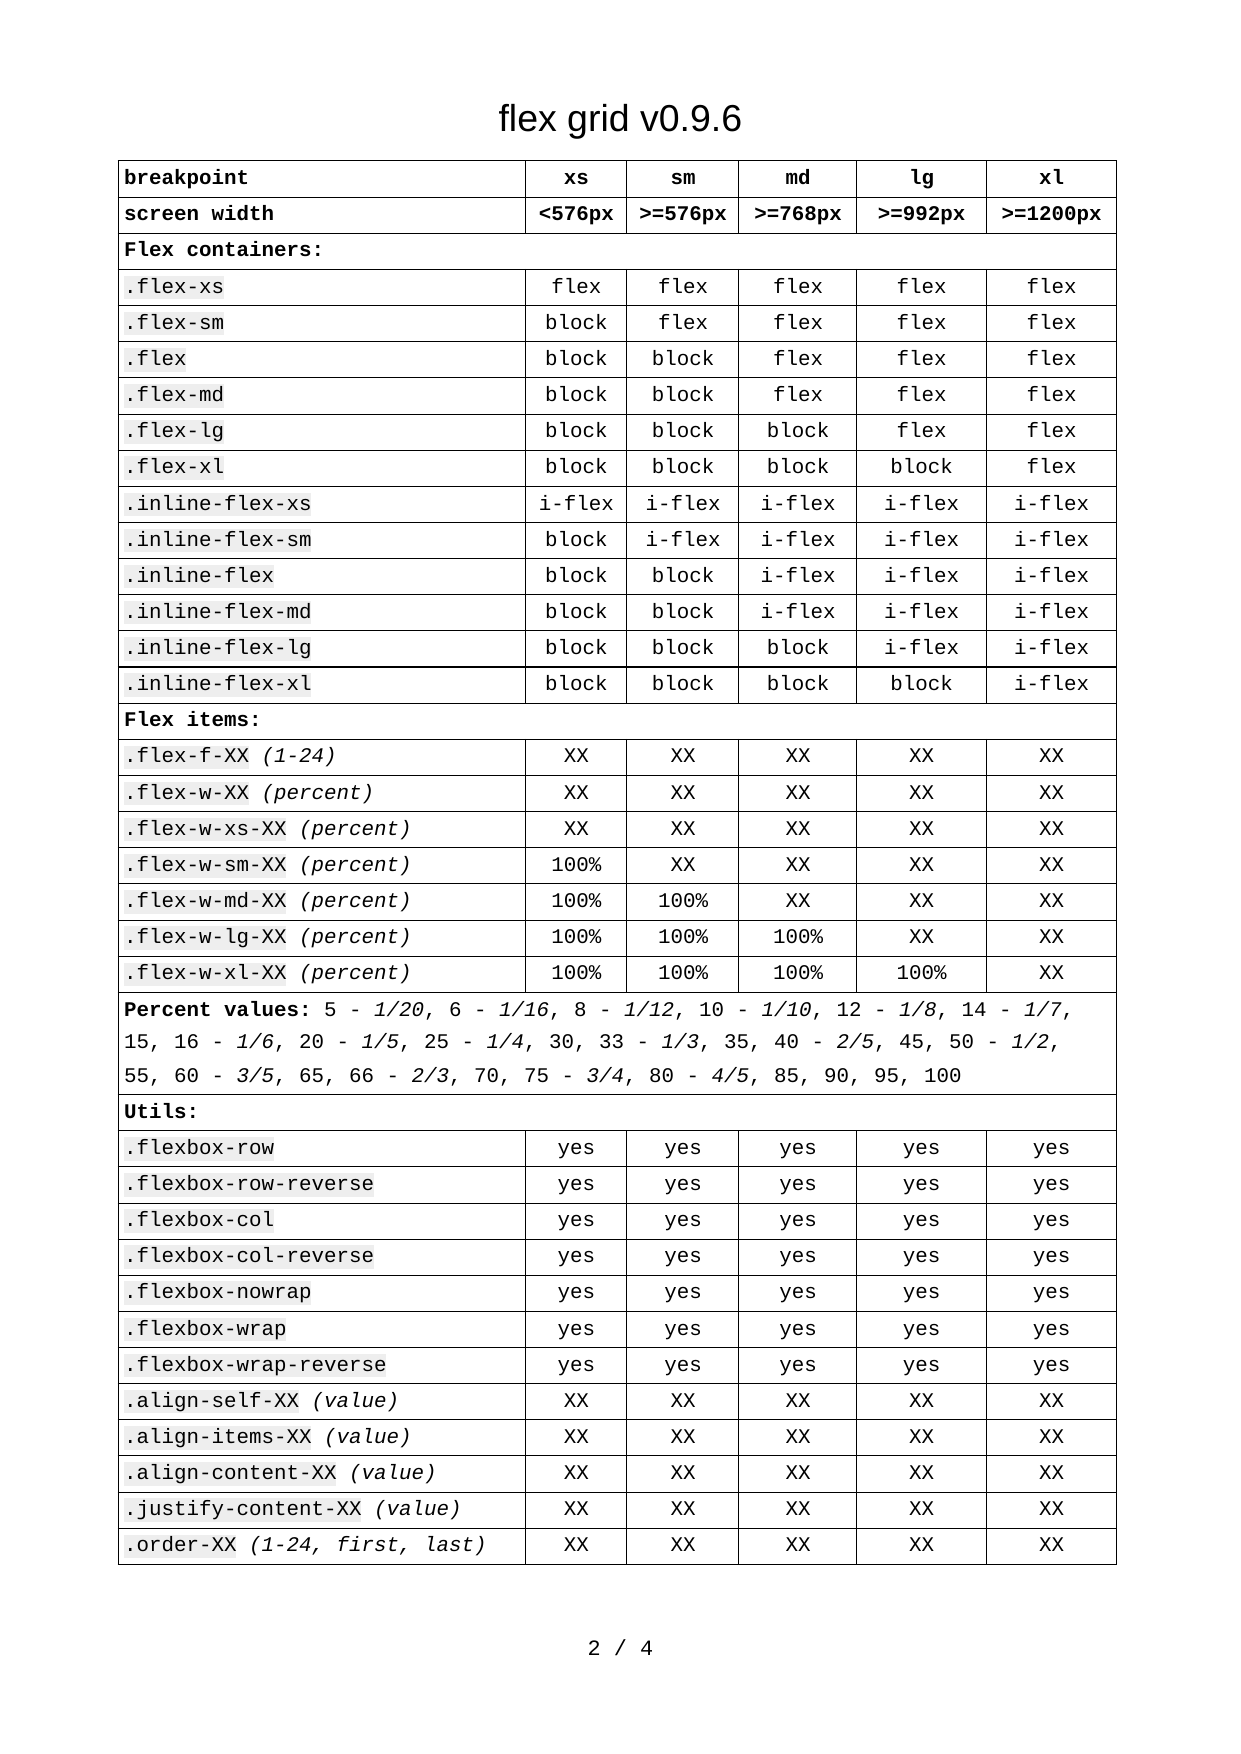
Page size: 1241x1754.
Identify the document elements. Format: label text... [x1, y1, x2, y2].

table_cell yes [526, 1167, 626, 1202]
table_cell yes [526, 1204, 626, 1238]
table_cell >=1200px [987, 198, 1116, 233]
table_cell i-flex [857, 595, 986, 630]
table_cell .flex [119, 342, 525, 377]
table_cell flex [857, 342, 986, 377]
table_cell flex [857, 306, 986, 341]
table_cell i-flex [987, 487, 1116, 522]
table_cell XX [987, 1529, 1116, 1564]
table_cell block [526, 631, 626, 666]
table_cell block [526, 523, 626, 558]
table_cell XX [987, 1384, 1116, 1419]
table_cell yes [627, 1348, 738, 1383]
table_cell i-flex [739, 523, 856, 558]
table_cell .flex-xl [119, 451, 525, 486]
table_cell XX [627, 848, 738, 883]
table_cell block [526, 595, 626, 630]
table_cell .flex-w-lg-XX (percent) [119, 921, 525, 956]
table_cell yes [526, 1131, 626, 1166]
table_cell block [526, 378, 626, 413]
table_cell block [526, 559, 626, 594]
table_cell flex [857, 415, 986, 449]
table_cell .inline-flex-md [119, 595, 525, 630]
table_cell >=768px [739, 198, 856, 233]
table_cell block [627, 595, 738, 630]
table_cell XX [739, 848, 856, 883]
table_cell flex [987, 415, 1116, 449]
table_cell yes [987, 1348, 1116, 1383]
table_cell yes [987, 1131, 1116, 1166]
table_cell XX [857, 776, 986, 811]
table_cell XX [627, 812, 738, 847]
table_cell 100% [526, 848, 626, 883]
table_cell >=576px [627, 198, 738, 233]
table_cell flex [987, 378, 1116, 413]
table_cell XX [857, 848, 986, 883]
table_cell flex [627, 270, 738, 305]
table_cell XX [857, 921, 986, 956]
table_cell yes [857, 1312, 986, 1347]
table_cell i-flex [739, 559, 856, 594]
table_cell i-flex [627, 523, 738, 558]
table_cell 100% [627, 957, 738, 992]
table_cell yes [987, 1312, 1116, 1347]
table_cell <576px [526, 198, 626, 233]
table_cell yes [739, 1167, 856, 1202]
table_cell i-flex [739, 595, 856, 630]
table_cell .flex-w-XX (percent) [119, 776, 525, 811]
table_cell XX [987, 848, 1116, 883]
table_cell 100% [526, 884, 626, 919]
table_cell XX [739, 740, 856, 775]
table_cell XX [987, 884, 1116, 919]
table_cell flex [526, 270, 626, 305]
table_cell Flex items: [119, 704, 1116, 739]
table_cell .flexbox-nowrap [119, 1276, 525, 1311]
table_cell block [739, 668, 856, 703]
table_cell block [526, 306, 626, 341]
table_cell XX [526, 776, 626, 811]
table_cell flex [857, 378, 986, 413]
table_cell XX [987, 1456, 1116, 1492]
table_cell XX [739, 1420, 856, 1455]
table_cell XX [739, 812, 856, 847]
table_cell yes [739, 1131, 856, 1166]
table_cell yes [857, 1167, 986, 1202]
table_cell XX [526, 1420, 626, 1455]
table_cell XX [857, 884, 986, 919]
table_cell .flexbox-col-reverse [119, 1240, 525, 1275]
table_cell i-flex [857, 523, 986, 558]
table_cell .flexbox-row [119, 1131, 525, 1166]
table_cell .inline-flex-sm [119, 523, 525, 558]
table_cell yes [987, 1167, 1116, 1202]
table_cell 100% [857, 957, 986, 992]
table_cell XX [627, 776, 738, 811]
table_header sm [627, 161, 738, 197]
table_cell yes [739, 1312, 856, 1347]
table_cell XX [526, 1493, 626, 1528]
subtitle flex grid v0.9.6 [118, 96, 1122, 139]
table_cell .align-items-XX (value) [119, 1420, 525, 1455]
table_cell flex [987, 451, 1116, 486]
table_cell yes [739, 1276, 856, 1311]
table_cell XX [627, 1493, 738, 1528]
table_cell .flex-md [119, 378, 525, 413]
table_cell i-flex [987, 595, 1116, 630]
table_cell XX [739, 1529, 856, 1564]
table_cell block [857, 668, 986, 703]
table_cell yes [857, 1348, 986, 1383]
table_cell block [526, 342, 626, 377]
table_cell yes [627, 1276, 738, 1311]
table_cell yes [627, 1167, 738, 1202]
table_cell XX [739, 1493, 856, 1528]
table_cell block [627, 415, 738, 449]
table_cell yes [739, 1240, 856, 1275]
table_cell 100% [526, 957, 626, 992]
table_cell yes [857, 1276, 986, 1311]
table_cell XX [857, 1384, 986, 1419]
table_cell block [627, 451, 738, 486]
table_cell i-flex [987, 668, 1116, 703]
table_cell XX [627, 1529, 738, 1564]
table_cell .order-XX (1-24, first, last) [119, 1529, 525, 1564]
table_cell .flex-f-XX (1-24) [119, 740, 525, 775]
table_cell flex [627, 306, 738, 341]
table_cell .flex-w-sm-XX (percent) [119, 848, 525, 883]
table_cell block [627, 559, 738, 594]
table_cell 100% [627, 921, 738, 956]
table_cell flex [987, 270, 1116, 305]
table_cell Percent values: 5 - 1/20, 6 - 1/16, 8 - 1/12, 10 - 1/10, 12 - 1/8, 14 - 1/7, 15, 16 - 1/6, 20 - 1/5, 25 - 1/4, 30, 33 - 1/3, 35, 40 - 2/5, 45, 50 - 1/2, 55, 60 - 3/5, 65, 66 - 2/3, 70, 75 - 3/4, 80 - 4/5, 85, 90, 95, 100 [119, 993, 1116, 1094]
table_cell flex [739, 306, 856, 341]
table_cell i-flex [857, 631, 986, 666]
table_cell block [526, 415, 626, 449]
table_cell yes [526, 1276, 626, 1311]
table_cell yes [627, 1240, 738, 1275]
table_cell yes [987, 1276, 1116, 1311]
table_cell yes [526, 1312, 626, 1347]
table_cell .flex-w-xl-XX (percent) [119, 957, 525, 992]
table_cell .inline-flex [119, 559, 525, 594]
table_cell yes [526, 1348, 626, 1383]
table_cell XX [987, 740, 1116, 775]
table_cell i-flex [526, 487, 626, 522]
table_cell .inline-flex-lg [119, 631, 525, 666]
table_cell .flex-w-xs-XX (percent) [119, 812, 525, 847]
table_cell .align-content-XX (value) [119, 1456, 525, 1492]
table_cell yes [627, 1131, 738, 1166]
table_cell XX [739, 1456, 856, 1492]
table_cell block [857, 451, 986, 486]
table_cell flex [739, 342, 856, 377]
table_cell block [739, 415, 856, 449]
table_cell XX [987, 776, 1116, 811]
table_cell .inline-flex-xl [119, 668, 525, 703]
table_cell XX [627, 1456, 738, 1492]
table_cell yes [987, 1204, 1116, 1238]
table_cell .flexbox-row-reverse [119, 1167, 525, 1202]
table_cell yes [857, 1240, 986, 1275]
table_cell .flex-sm [119, 306, 525, 341]
table_cell .inline-flex-xs [119, 487, 525, 522]
table_header xs [526, 161, 626, 197]
table_cell XX [857, 740, 986, 775]
table_cell XX [627, 740, 738, 775]
table_cell block [627, 342, 738, 377]
table_cell yes [627, 1204, 738, 1238]
table_cell flex [739, 270, 856, 305]
table_cell i-flex [739, 487, 856, 522]
table_cell XX [739, 1384, 856, 1419]
table_cell .flex-w-md-XX (percent) [119, 884, 525, 919]
table_cell XX [526, 812, 626, 847]
table_cell 100% [627, 884, 738, 919]
table_cell XX [627, 1420, 738, 1455]
table_cell XX [857, 1420, 986, 1455]
table_cell block [627, 668, 738, 703]
table_cell yes [627, 1312, 738, 1347]
table_cell flex [739, 378, 856, 413]
table_cell XX [526, 1384, 626, 1419]
table_header md [739, 161, 856, 197]
table_cell screen width [119, 198, 525, 233]
table_cell XX [627, 1384, 738, 1419]
table_cell yes [857, 1204, 986, 1238]
table_cell XX [526, 740, 626, 775]
table_cell 100% [739, 957, 856, 992]
table_cell XX [857, 812, 986, 847]
table_cell Utils: [119, 1095, 1116, 1130]
table_cell yes [857, 1131, 986, 1166]
table_cell .justify-content-XX (value) [119, 1493, 525, 1528]
table_cell XX [857, 1493, 986, 1528]
table_cell XX [987, 921, 1116, 956]
table_cell yes [987, 1240, 1116, 1275]
table_cell yes [526, 1240, 626, 1275]
table_cell XX [987, 1493, 1116, 1528]
table_cell block [627, 631, 738, 666]
table_cell yes [739, 1204, 856, 1238]
table_cell XX [739, 884, 856, 919]
table_cell .flex-xs [119, 270, 525, 305]
table_cell i-flex [987, 523, 1116, 558]
table_cell flex [857, 270, 986, 305]
table_cell XX [987, 1420, 1116, 1455]
table_cell XX [987, 957, 1116, 992]
table_header lg [857, 161, 986, 197]
table_cell .flexbox-col [119, 1204, 525, 1238]
table_cell i-flex [627, 487, 738, 522]
table_cell XX [526, 1456, 626, 1492]
table_cell flex [987, 342, 1116, 377]
table_cell block [526, 668, 626, 703]
table_cell XX [526, 1529, 626, 1564]
table_cell i-flex [987, 559, 1116, 594]
table_cell XX [739, 776, 856, 811]
table_cell .align-self-XX (value) [119, 1384, 525, 1419]
table_header breakpoint [119, 161, 525, 197]
table_cell i-flex [857, 487, 986, 522]
table_cell yes [739, 1348, 856, 1383]
table_cell i-flex [987, 631, 1116, 666]
table_cell 100% [739, 921, 856, 956]
table_cell .flex-lg [119, 415, 525, 449]
table_cell .flexbox-wrap [119, 1312, 525, 1347]
table_cell block [627, 378, 738, 413]
table_cell block [739, 451, 856, 486]
table_cell flex [987, 306, 1116, 341]
table_cell block [739, 631, 856, 666]
table_cell XX [857, 1456, 986, 1492]
table_cell XX [987, 812, 1116, 847]
table_cell >=992px [857, 198, 986, 233]
table_cell Flex containers: [119, 234, 1116, 269]
table_cell 100% [526, 921, 626, 956]
table_cell block [526, 451, 626, 486]
table_cell i-flex [857, 559, 986, 594]
table_header xl [987, 161, 1116, 197]
table_cell XX [857, 1529, 986, 1564]
table_cell .flexbox-wrap-reverse [119, 1348, 525, 1383]
